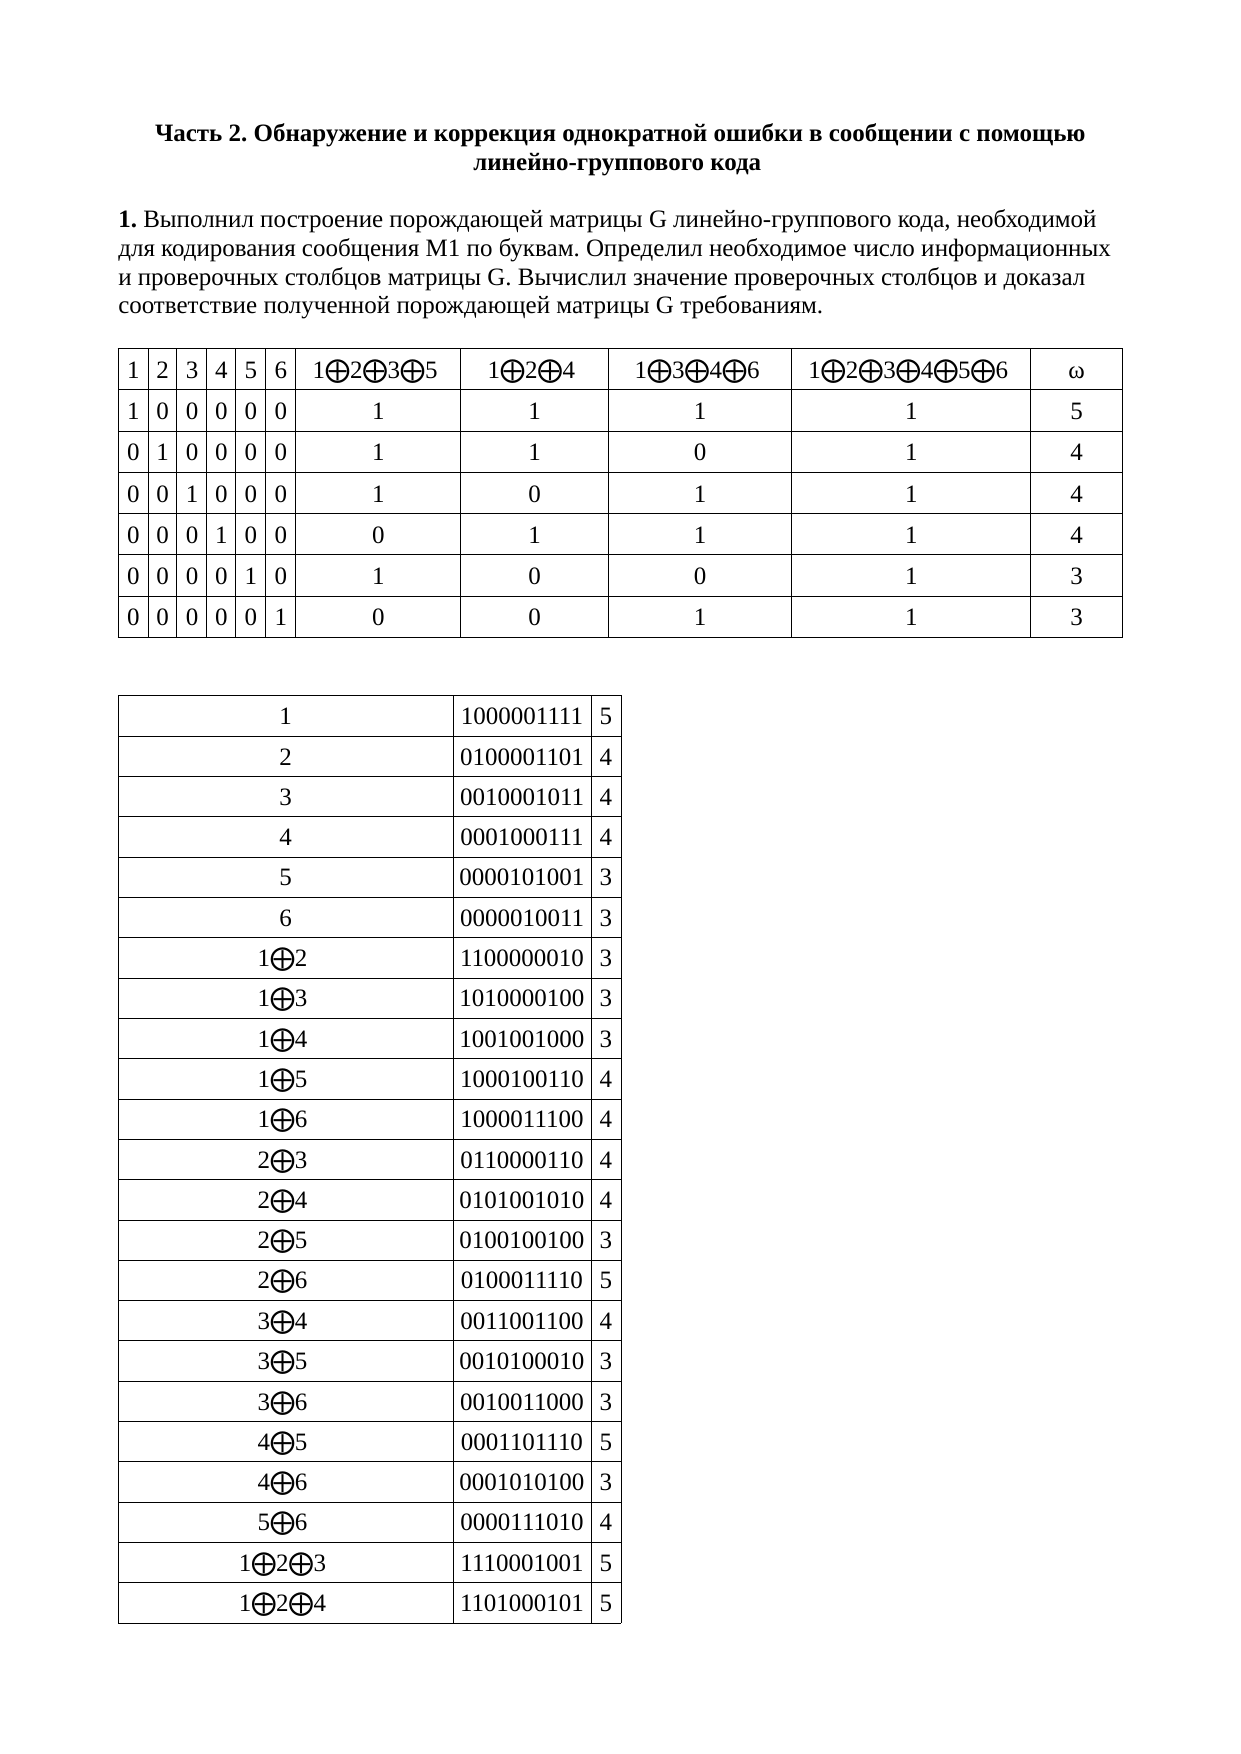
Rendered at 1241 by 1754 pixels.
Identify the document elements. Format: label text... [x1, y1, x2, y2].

table_cell 4 [592, 1180, 621, 1219]
table_cell 5 [592, 1422, 621, 1461]
table_cell 1 [296, 390, 460, 431]
table_cell 3 [1031, 597, 1122, 637]
table_cell 4 [592, 817, 621, 857]
table_cell 1 [296, 555, 460, 596]
table_cell 1⨁4 [119, 1019, 453, 1058]
table_cell 2⨁5 [119, 1221, 453, 1260]
table_cell 1 [119, 390, 148, 431]
table_cell 0 [236, 473, 265, 513]
table_cell 5 [592, 1261, 621, 1300]
table_cell 0 [296, 514, 460, 554]
table_header 1⨁2⨁3⨁4⨁5⨁6 [792, 349, 1030, 389]
table_cell 1⨁6 [119, 1100, 453, 1139]
table_cell 4 [592, 1059, 621, 1098]
table_header 4 [207, 349, 235, 389]
table_cell 0 [266, 473, 295, 513]
table_cell 0 [207, 432, 235, 472]
table_cell 5 [592, 1543, 621, 1582]
text 1. Выполнил построение порождающей матрицы G линейно-группового кода, необходимой для кодирования сообщения М1 по буквам. Определил необходимое число информационных и проверочных столбцов матрицы G. Вычислил значение проверочных столбцов и доказал соответствие полученной порождающей матрицы G требованиям. [118, 204, 1122, 319]
table_cell 0 [266, 390, 295, 431]
table_cell 0 [207, 555, 235, 596]
table_cell 0 [609, 432, 791, 472]
table_cell 0000101001 [454, 858, 591, 897]
table_cell 1 [207, 514, 235, 554]
table_cell 2⨁6 [119, 1261, 453, 1300]
table_cell 5 [592, 1583, 621, 1623]
table_cell 4 [592, 1140, 621, 1179]
table_cell 4 [119, 817, 453, 857]
table_cell 0 [177, 514, 206, 554]
table_cell 0010001011 [454, 777, 591, 816]
table_cell 1 [792, 473, 1030, 513]
table_cell 0110000110 [454, 1140, 591, 1179]
table_cell 0 [119, 514, 148, 554]
table_cell 4 [592, 777, 621, 816]
table_cell 0 [266, 555, 295, 596]
table_cell 3 [119, 777, 453, 816]
table_cell 1 [609, 597, 791, 637]
table_cell 4 [592, 737, 621, 776]
table_cell 1 [461, 390, 608, 431]
table_cell 4⨁5 [119, 1422, 453, 1461]
table_cell 0010100010 [454, 1341, 591, 1381]
table_cell 0001101110 [454, 1422, 591, 1461]
table_cell 3⨁5 [119, 1341, 453, 1381]
table_cell 1⨁2⨁3 [119, 1543, 453, 1582]
table_cell 1 [177, 473, 206, 513]
table_cell 0 [119, 473, 148, 513]
table_cell 4 [592, 1503, 621, 1542]
table_cell 1010000100 [454, 979, 591, 1018]
table_cell 0 [609, 555, 791, 596]
table_cell 0 [119, 432, 148, 472]
table_cell 3 [592, 1341, 621, 1381]
table_cell 3 [592, 1462, 621, 1502]
table_cell 4 [592, 1301, 621, 1340]
table_cell 1 [296, 432, 460, 472]
table_cell 4 [592, 1100, 621, 1139]
table_cell 3 [1031, 555, 1122, 596]
table_cell 3 [592, 898, 621, 937]
table_cell 4 [1031, 432, 1122, 472]
table_cell 3⨁6 [119, 1382, 453, 1421]
table_cell 2⨁3 [119, 1140, 453, 1179]
table_cell 1⨁5 [119, 1059, 453, 1098]
table_cell 0100011110 [454, 1261, 591, 1300]
table_cell 1 [296, 473, 460, 513]
table_cell 0010011000 [454, 1382, 591, 1421]
table_cell 0 [461, 555, 608, 596]
table_cell 5 [1031, 390, 1122, 431]
table_cell 1 [609, 473, 791, 513]
table_cell 0 [461, 597, 608, 637]
table_cell 1 [792, 597, 1030, 637]
table_cell 1110001001 [454, 1543, 591, 1582]
table_cell 3 [592, 1221, 621, 1260]
table_cell 5 [119, 858, 453, 897]
table_header 5 [236, 349, 265, 389]
table_cell 0101001010 [454, 1180, 591, 1219]
table_cell 1⨁2⨁4 [119, 1583, 453, 1623]
table_header 2 [149, 349, 176, 389]
table_cell 1 [461, 432, 608, 472]
table_cell 2 [119, 737, 453, 776]
table_cell 0 [236, 432, 265, 472]
table_cell 0 [207, 390, 235, 431]
table_cell 1 [609, 390, 791, 431]
table_header 3 [177, 349, 206, 389]
table_cell 3 [592, 938, 621, 978]
table_cell 0001000111 [454, 817, 591, 857]
table_header 1000001111 [454, 696, 591, 736]
table_cell 6 [119, 898, 453, 937]
table_cell 1100000010 [454, 938, 591, 978]
table_cell 1101000101 [454, 1583, 591, 1623]
table_cell 0011001100 [454, 1301, 591, 1340]
table_cell 0100100100 [454, 1221, 591, 1260]
table_cell 0 [149, 555, 176, 596]
table_cell 0 [177, 390, 206, 431]
table_cell 3 [592, 858, 621, 897]
table_header 1⨁2⨁4 [461, 349, 608, 389]
table_cell 3 [592, 1382, 621, 1421]
table_cell 0 [207, 597, 235, 637]
table_cell 0000010011 [454, 898, 591, 937]
table_cell 1000100110 [454, 1059, 591, 1098]
table_header 1 [119, 349, 148, 389]
table_cell 0 [119, 597, 148, 637]
table_cell 0000111010 [454, 1503, 591, 1542]
table_cell 0 [149, 390, 176, 431]
table_cell 2⨁4 [119, 1180, 453, 1219]
table_cell 1 [792, 390, 1030, 431]
table_cell 3 [592, 979, 621, 1018]
table_cell 1⨁2 [119, 938, 453, 978]
table_header 1⨁2⨁3⨁5 [296, 349, 460, 389]
table_cell 0001010100 [454, 1462, 591, 1502]
table_cell 0 [149, 597, 176, 637]
table_cell 4 [1031, 473, 1122, 513]
table_cell 0 [149, 514, 176, 554]
table_cell 1 [609, 514, 791, 554]
table_cell 1000011100 [454, 1100, 591, 1139]
table_cell 0 [177, 597, 206, 637]
table_cell 0 [236, 597, 265, 637]
table_cell 1 [792, 555, 1030, 596]
table_cell 0 [266, 514, 295, 554]
table_cell 0 [236, 390, 265, 431]
table_header 5 [592, 696, 621, 736]
table_cell 1⨁3 [119, 979, 453, 1018]
table_cell 0 [461, 473, 608, 513]
table_cell 1 [266, 597, 295, 637]
table_header ω [1031, 349, 1122, 389]
table_cell 0 [149, 473, 176, 513]
table_cell 1001001000 [454, 1019, 591, 1058]
table_cell 0 [296, 597, 460, 637]
table_cell 0 [236, 514, 265, 554]
table_cell 1 [792, 514, 1030, 554]
table_cell 1 [149, 432, 176, 472]
table_cell 0 [266, 432, 295, 472]
table_cell 3⨁4 [119, 1301, 453, 1340]
table_cell 0 [207, 473, 235, 513]
table_cell 0100001101 [454, 737, 591, 776]
table_cell 1 [461, 514, 608, 554]
table_header 1 [119, 696, 453, 736]
table_cell 0 [177, 432, 206, 472]
table_cell 0 [177, 555, 206, 596]
table_cell 4 [1031, 514, 1122, 554]
table_header 1⨁3⨁4⨁6 [609, 349, 791, 389]
table_cell 1 [792, 432, 1030, 472]
table_cell 0 [119, 555, 148, 596]
table_cell 1 [236, 555, 265, 596]
table_cell 5⨁6 [119, 1503, 453, 1542]
table_header 6 [266, 349, 295, 389]
table_cell 4⨁6 [119, 1462, 453, 1502]
table_cell 3 [592, 1019, 621, 1058]
text Часть 2. Обнаружение и коррекция однократной ошибки в сообщении с помощью линейно-группового кода [118, 118, 1122, 176]
